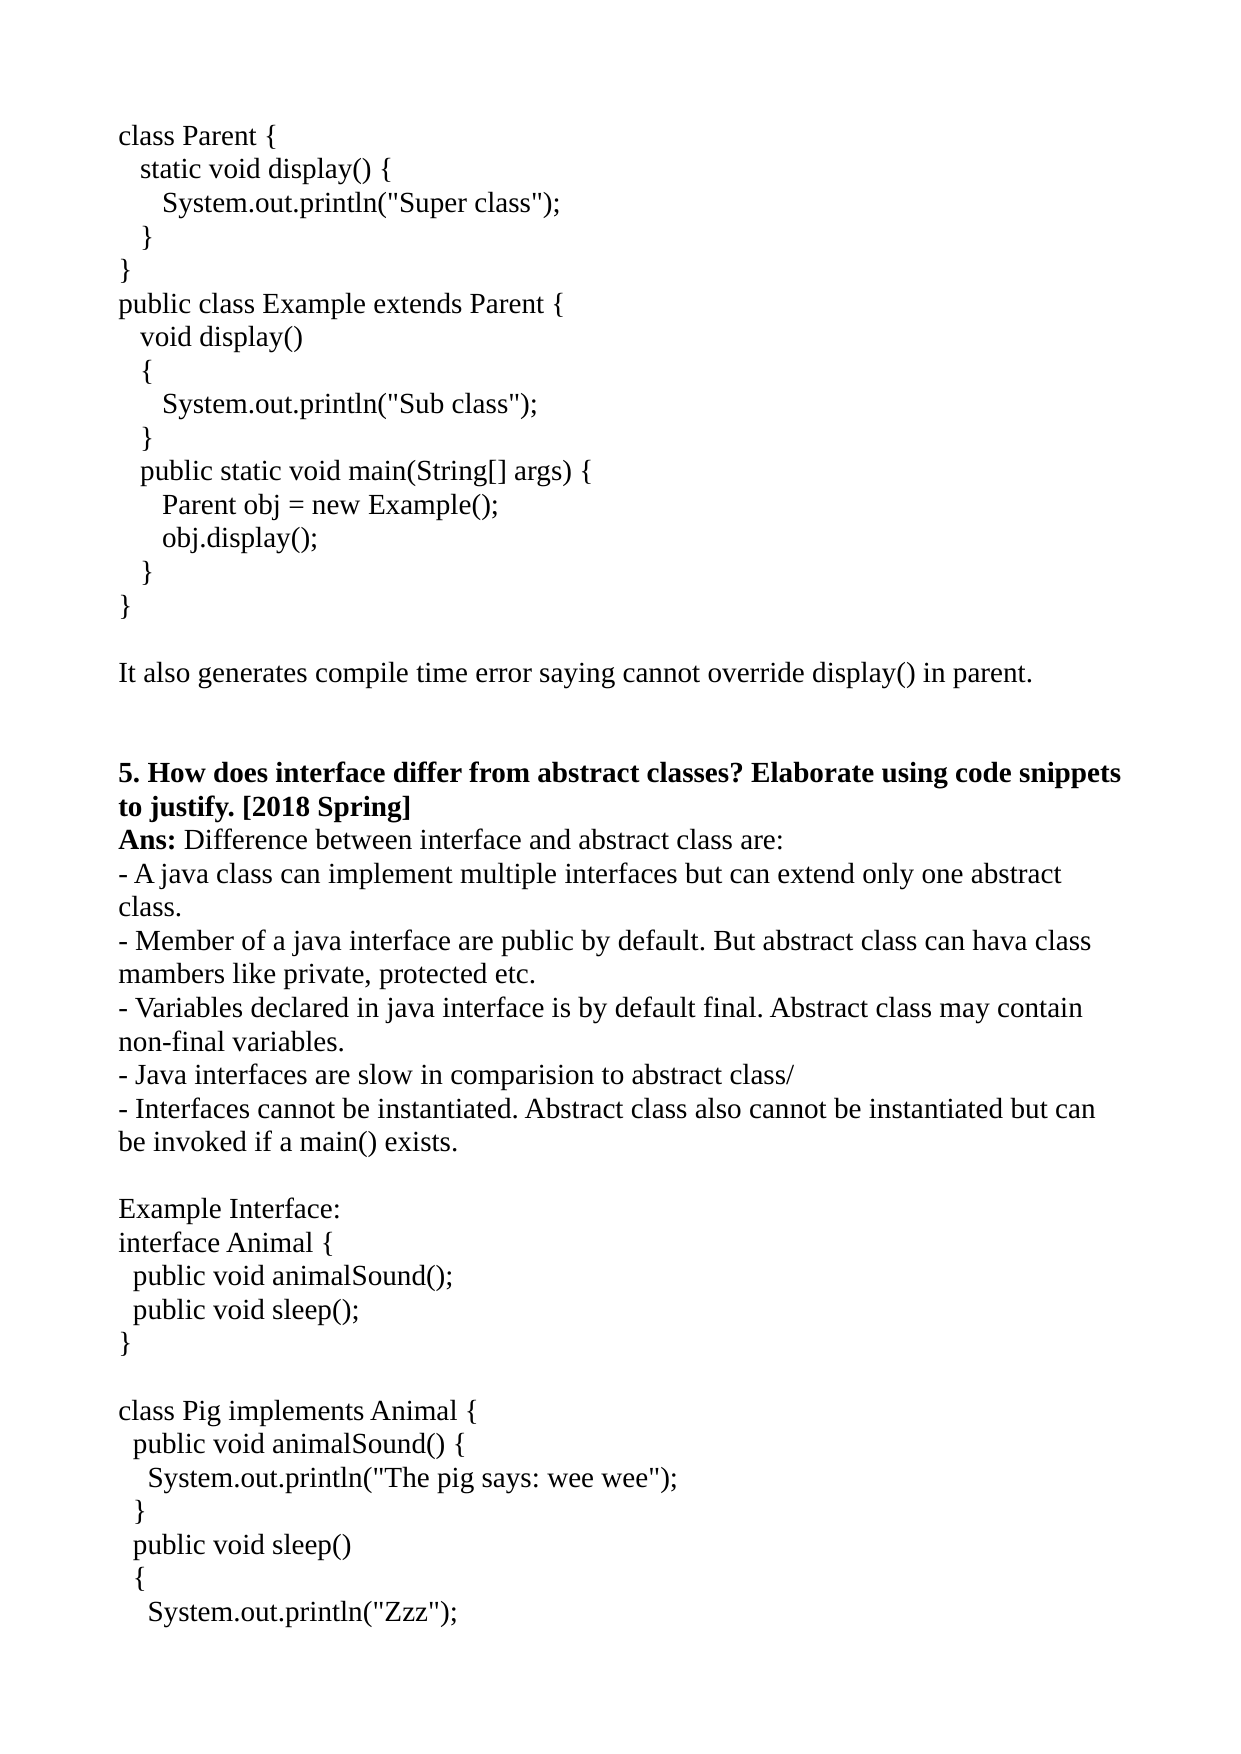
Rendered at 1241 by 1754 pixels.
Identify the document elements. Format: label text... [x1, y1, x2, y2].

text - Variables declared in java interface is by default final. Abstract class may contain non-final variables. [118, 990, 1122, 1057]
text obj.display(); [118, 521, 1122, 554]
text public void animalSound(); [118, 1258, 1122, 1292]
text - Java interfaces are slow in comparision to abstract class/ [118, 1057, 1122, 1091]
text public void animalSound() { [118, 1426, 1122, 1460]
text Example Interface: [118, 1191, 1122, 1225]
text System.out.println("Sub class"); [118, 386, 1122, 420]
text } [118, 1326, 1122, 1359]
text System.out.println("Super class"); [118, 185, 1122, 219]
text System.out.println("Zzz"); [118, 1594, 1122, 1627]
text public static void main(String[] args) { [118, 453, 1122, 487]
text { [118, 1560, 1122, 1594]
text 5. How does interface differ from abstract classes? Elaborate using code snippets to justify. [2018 Spring] [118, 755, 1122, 822]
text interface Animal { [118, 1225, 1122, 1258]
text static void display() { [118, 152, 1122, 185]
text class Pig implements Animal { [118, 1393, 1122, 1426]
text { [118, 353, 1122, 386]
text It also generates compile time error saying cannot override display() in parent. [118, 655, 1122, 688]
text - Member of a java interface are public by default. But abstract class can hava class mambers like private, protected etc. [118, 923, 1122, 990]
text public void sleep() [118, 1527, 1122, 1560]
text public class Example extends Parent { [118, 286, 1122, 319]
text } [118, 420, 1122, 453]
text } [118, 219, 1122, 252]
text public void sleep(); [118, 1292, 1122, 1326]
text } [118, 554, 1122, 588]
text } [118, 252, 1122, 286]
text } [118, 1493, 1122, 1527]
text - Interfaces cannot be instantiated. Abstract class also cannot be instantiated but can be invoked if a main() exists. [118, 1091, 1122, 1158]
text void display() [118, 319, 1122, 353]
text } [118, 588, 1122, 621]
text class Parent { [118, 118, 1122, 152]
text System.out.println("The pig says: wee wee"); [118, 1460, 1122, 1493]
text Ans: Difference between interface and abstract class are: [118, 822, 1122, 856]
text - A java class can implement multiple interfaces but can extend only one abstract class. [118, 856, 1122, 923]
text Parent obj = new Example(); [118, 487, 1122, 521]
